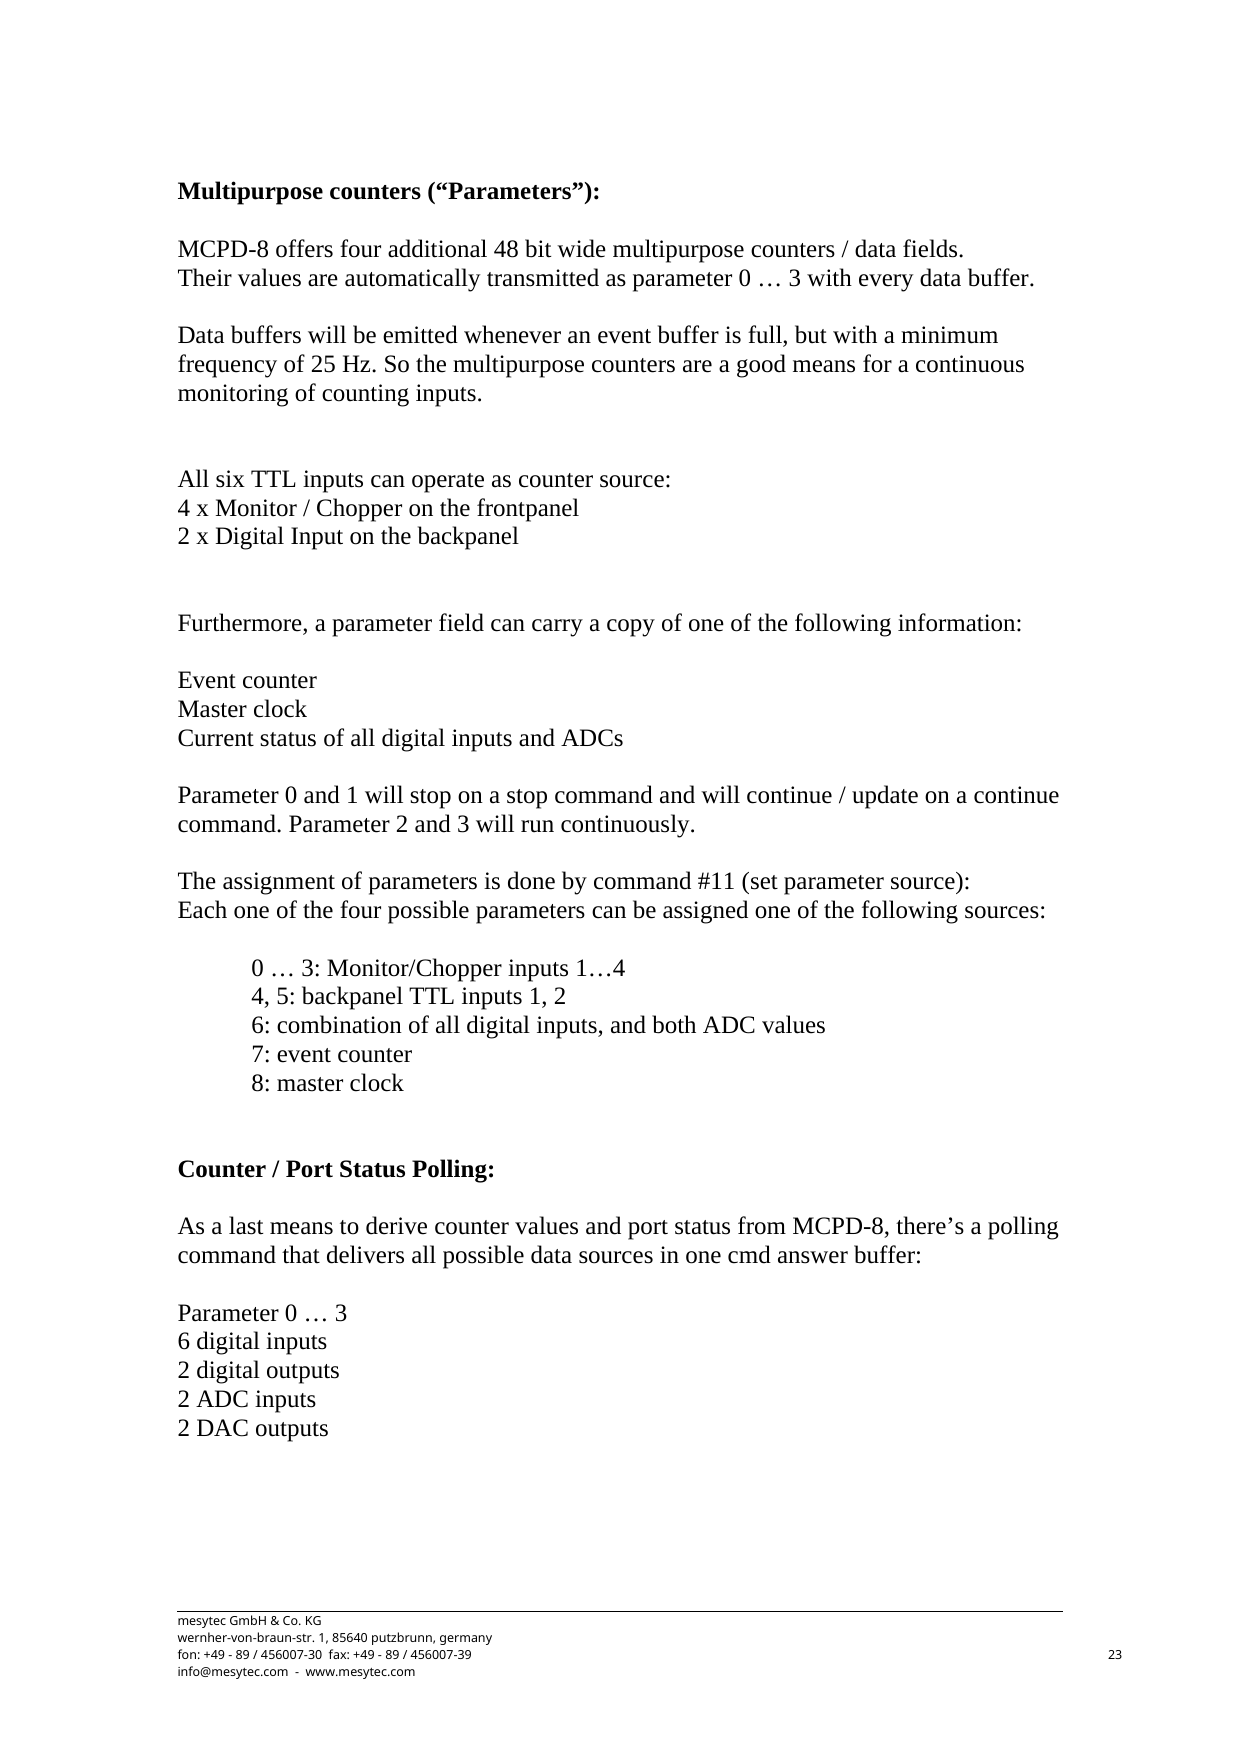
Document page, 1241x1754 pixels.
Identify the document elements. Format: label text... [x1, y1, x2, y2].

text 6: combination of all digital inputs, and both ADC values [177, 1010, 1063, 1039]
text 6 digital inputs [177, 1326, 1063, 1355]
text Master clock [177, 694, 1063, 723]
text 7: event counter [177, 1039, 1063, 1068]
text Event counter [177, 665, 1063, 694]
text Current status of all digital inputs and ADCs [177, 723, 1063, 751]
text All six TTL inputs can operate as counter source: [177, 464, 1063, 493]
text MCPD-8 offers four additional 48 bit wide multipurpose counters / data fields. [177, 234, 1063, 263]
text 2 digital outputs [177, 1355, 1063, 1384]
text 0 … 3: Monitor/Chopper inputs 1…4 [177, 953, 1063, 981]
text Furthermore, a parameter field can carry a copy of one of the following information: [177, 608, 1063, 636]
text As a last means to derive counter values and port status from MCPD-8, there’s a polling command that delivers all possible data sources in one cmd answer buffer: [177, 1211, 1063, 1269]
text 4, 5: backpanel TTL inputs 1, 2 [177, 981, 1063, 1010]
text Data buffers will be emitted whenever an event buffer is full, but with a minimum frequency of 25 Hz. So the multipurpose counters are a good means for a continuous monitoring of counting inputs. [177, 320, 1063, 406]
text Each one of the four possible parameters can be assigned one of the following sources: [177, 895, 1063, 924]
text The assignment of parameters is done by command #11 (set parameter source): [177, 866, 1063, 895]
text 2 DAC outputs [177, 1413, 1063, 1441]
text Parameter 0 and 1 will stop on a stop command and will continue / update on a continue command. Parameter 2 and 3 will run continuously. [177, 780, 1063, 838]
text 2 x Digital Input on the backpanel [177, 521, 1063, 550]
text 2 ADC inputs [177, 1384, 1063, 1413]
subtitle Counter / Port Status Polling: [177, 1154, 1063, 1183]
text 8: master clock [177, 1068, 1063, 1096]
text 4 x Monitor / Chopper on the frontpanel [177, 493, 1063, 521]
text Parameter 0 … 3 [177, 1298, 1063, 1326]
text Their values are automatically transmitted as parameter 0 … 3 with every data buffer. [177, 263, 1063, 291]
subtitle Multipurpose counters (“Parameters”): [177, 176, 1063, 205]
